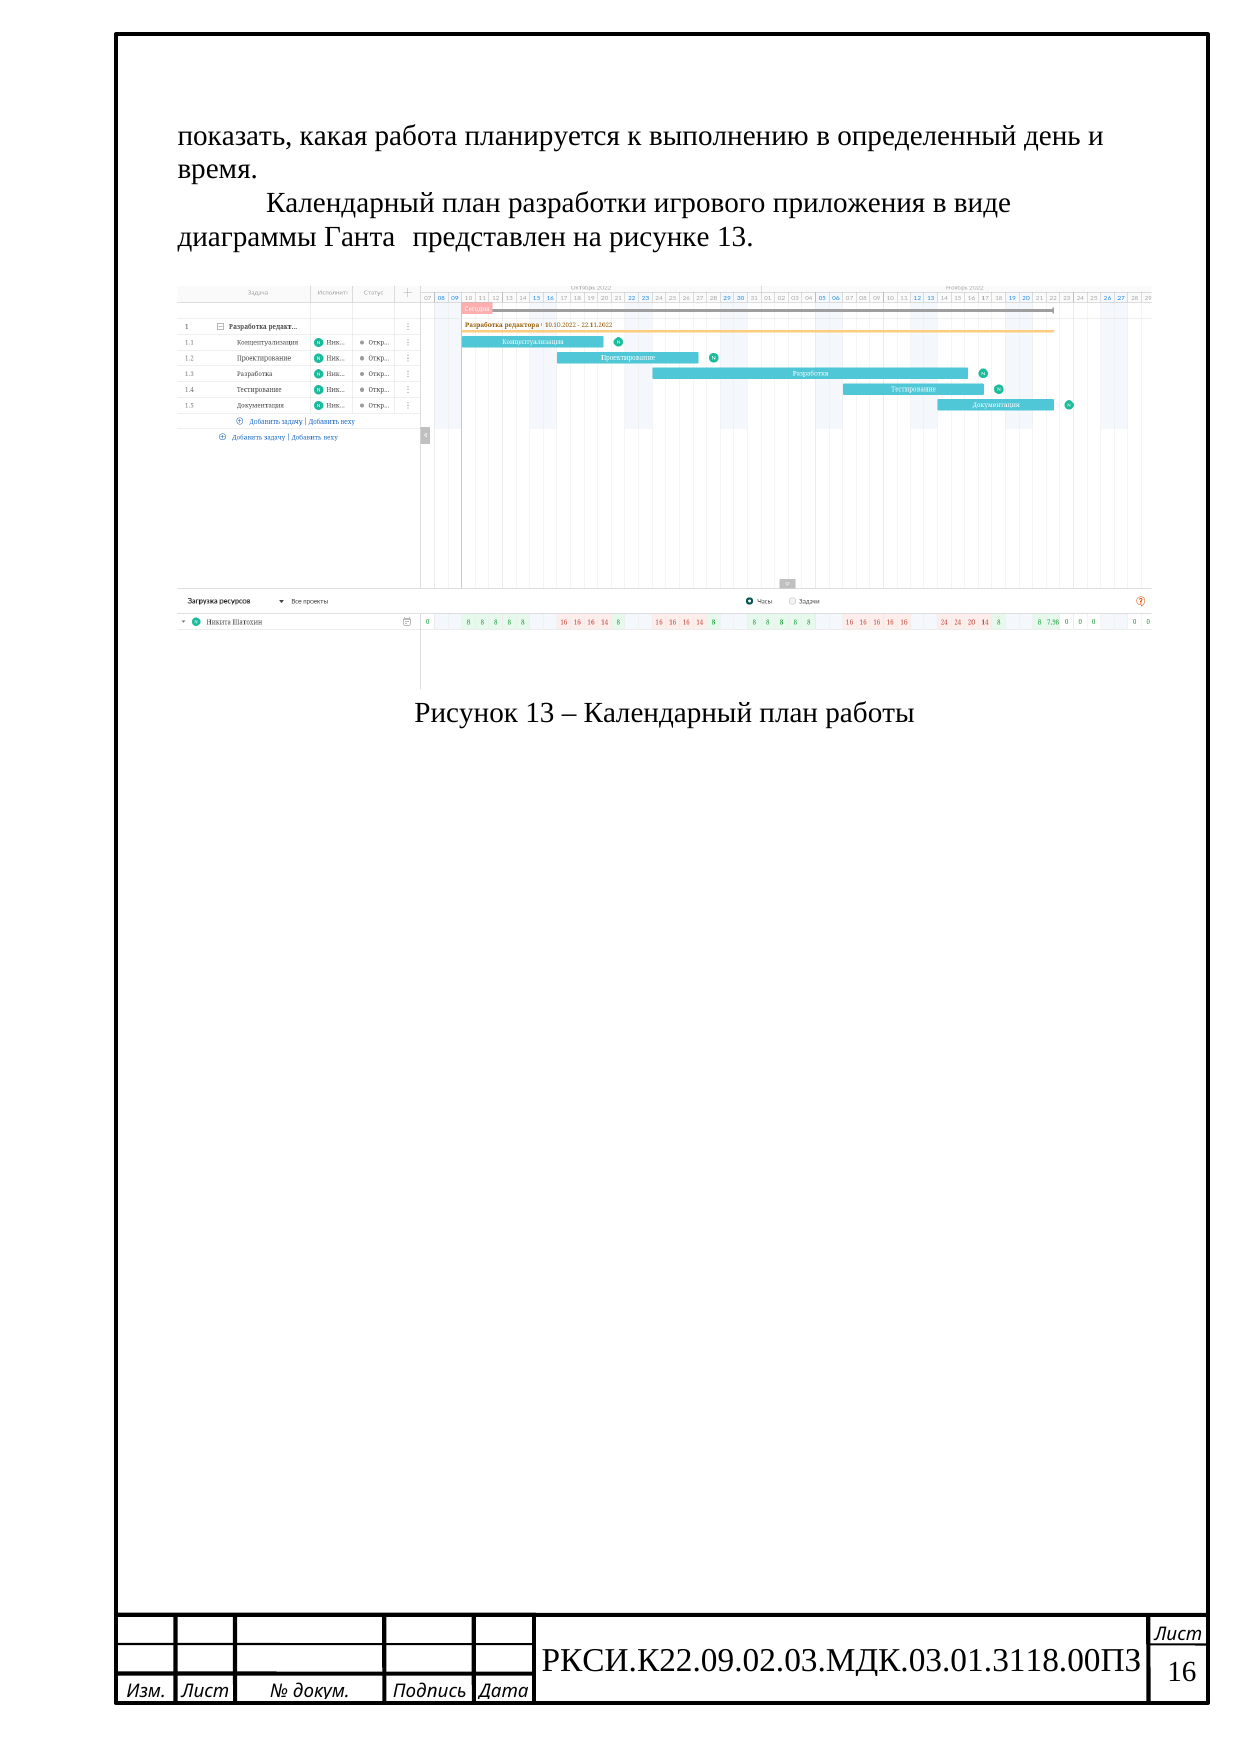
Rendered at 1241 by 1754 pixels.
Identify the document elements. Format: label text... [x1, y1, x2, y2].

picture [177, 286, 1152, 696]
text показать, какая работа планируется к выполнению в определенный день и время. [177, 118, 1152, 185]
text Рисунок 13 – Календарный план работы [177, 696, 1152, 729]
text Календарный план разработки игрового приложения в виде диаграммы Ганта представлен на рисунке 13. [177, 185, 1152, 252]
